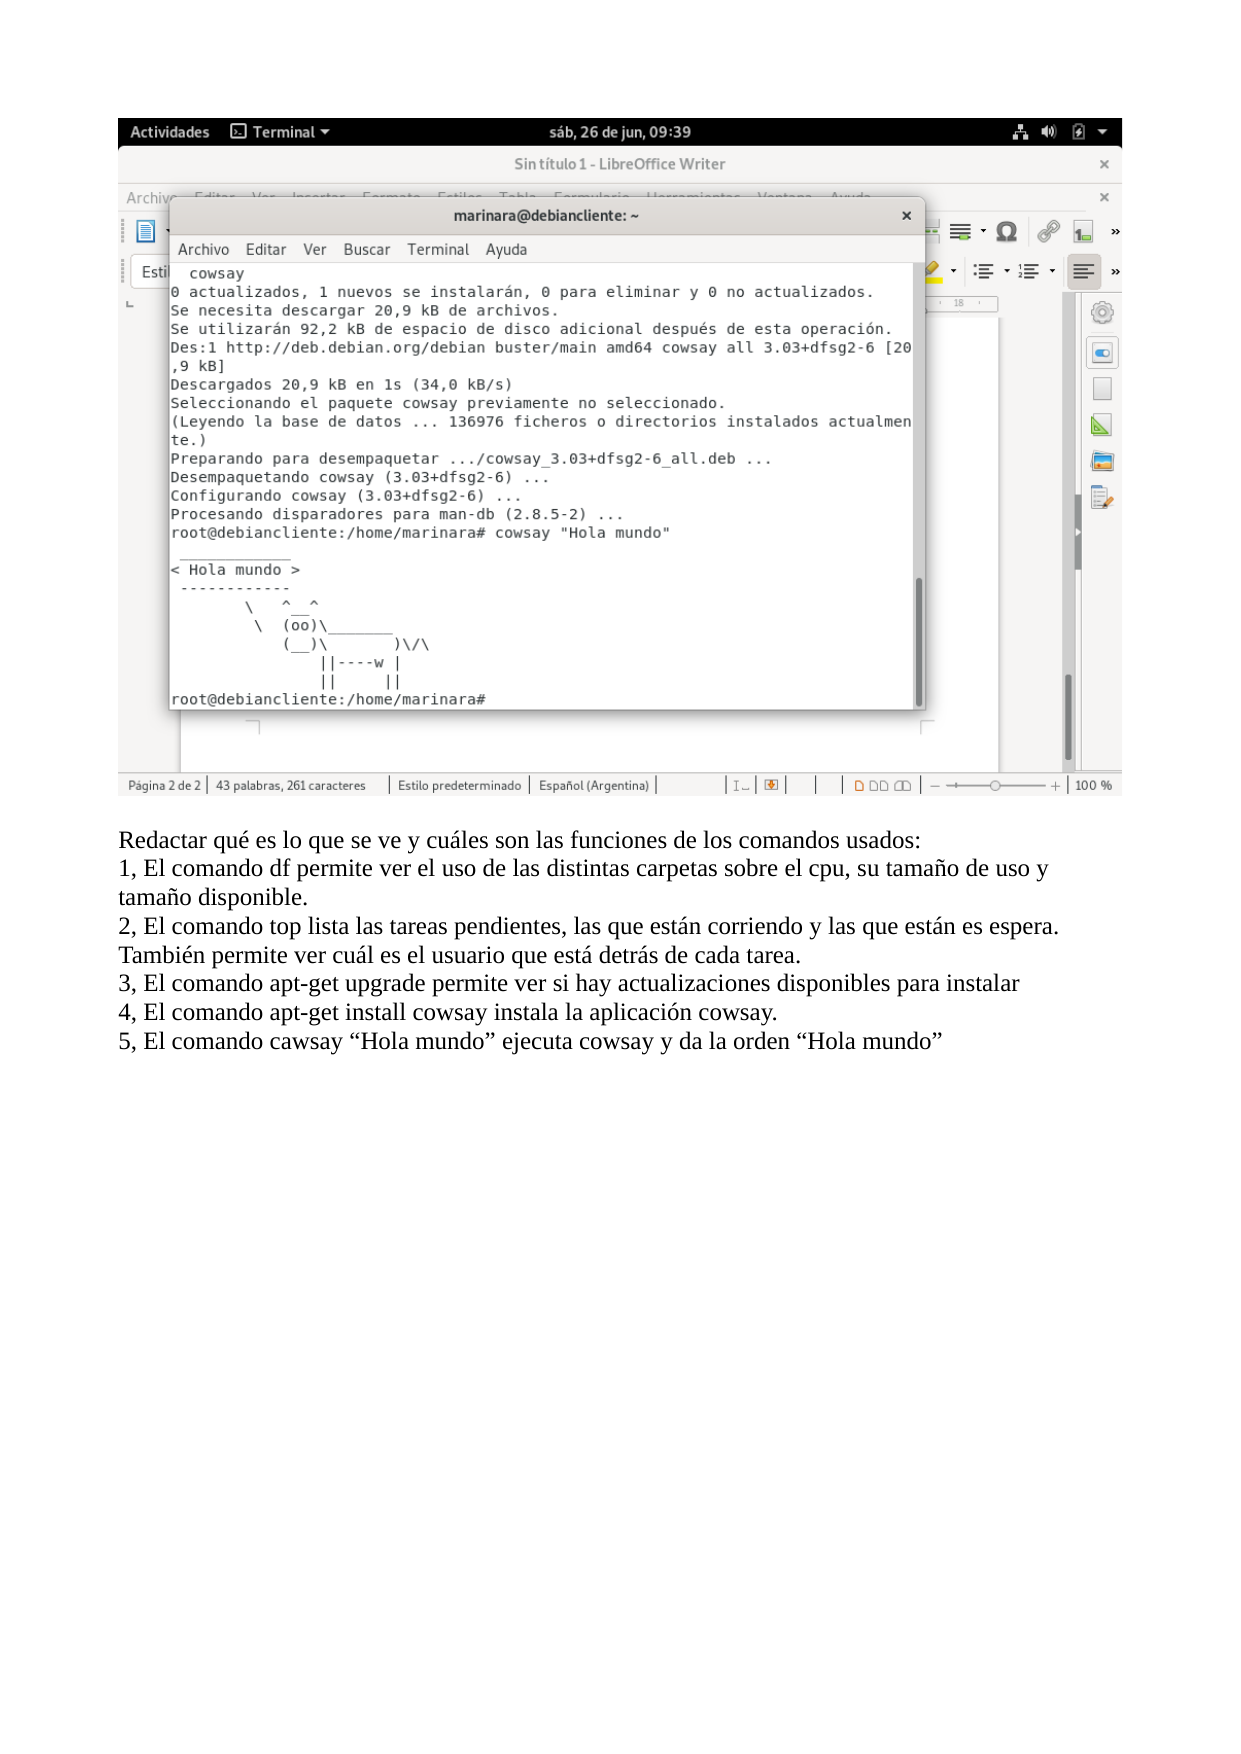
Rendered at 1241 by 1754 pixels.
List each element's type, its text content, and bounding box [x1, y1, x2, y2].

picture [118, 118, 1123, 796]
text 5, El comando cawsay “Hola mundo” ejecuta cowsay y da la orden “Hola mundo” [118, 1026, 1122, 1055]
text 4, El comando apt-get install cowsay instala la aplicación cowsay. [118, 997, 1122, 1026]
text 1, El comando df permite ver el uso de las distintas carpetas sobre el cpu, su tamaño de uso y tamaño disponible. [118, 853, 1122, 911]
text 2, El comando top lista las tareas pendientes, las que están corriendo y las que están es espera. También permite ver cuál es el usuario que está detrás de cada tarea. [118, 911, 1122, 968]
text Redactar qué es lo que se ve y cuáles son las funciones de los comandos usados: [118, 825, 1122, 853]
text 3, El comando apt-get upgrade permite ver si hay actualizaciones disponibles para instalar [118, 968, 1122, 997]
